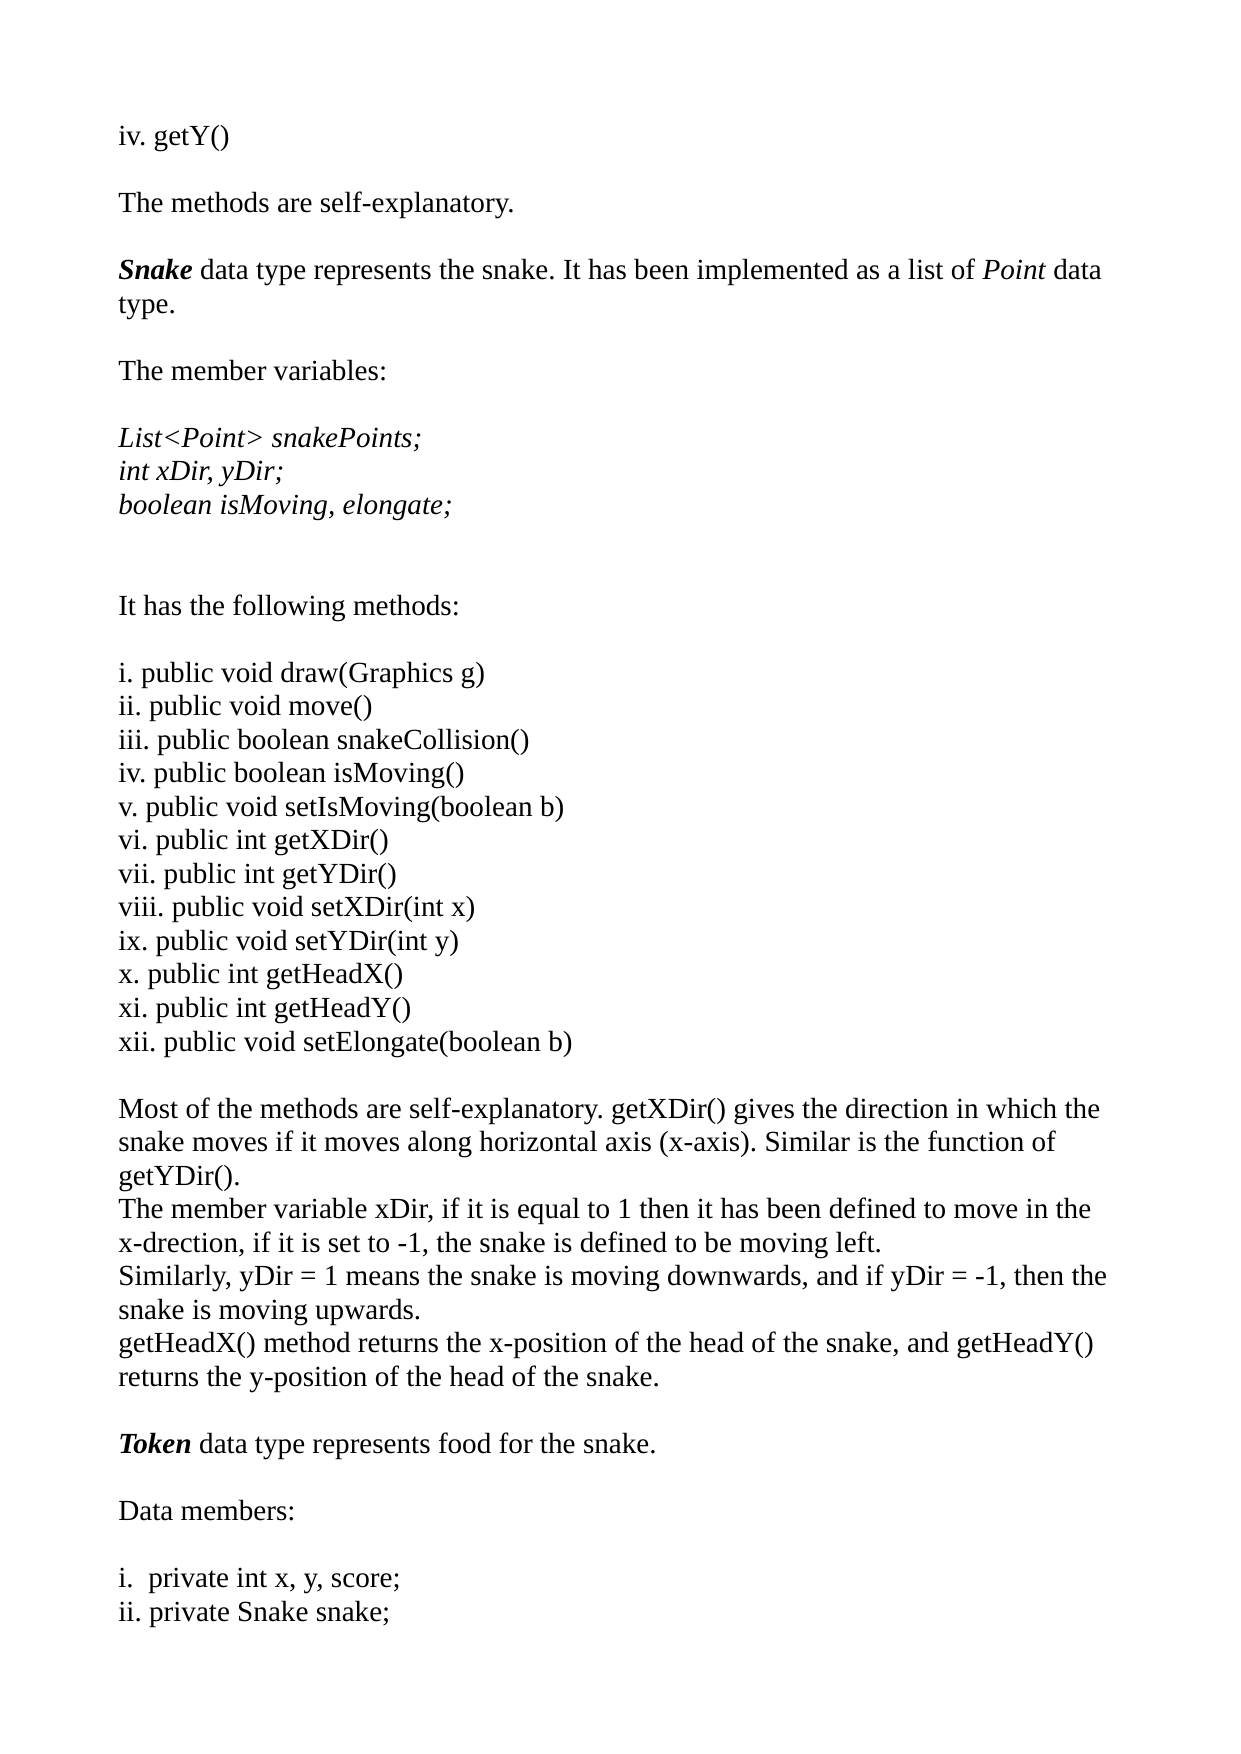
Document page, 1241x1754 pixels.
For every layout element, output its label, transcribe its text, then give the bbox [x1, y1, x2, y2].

text getHeadX() method returns the x-position of the head of the snake, and getHeadY() returns the y-position of the head of the snake. [118, 1326, 1122, 1393]
text xii. public void setElongate(boolean b) [118, 1024, 1122, 1057]
text ix. public void setYDir(int y) [118, 923, 1122, 957]
text The methods are self-explanatory. [118, 185, 1122, 219]
text int xDir, yDir; [118, 453, 1122, 487]
text Data members: [118, 1493, 1122, 1527]
text ii. public void move() [118, 688, 1122, 722]
text vi. public int getXDir() [118, 822, 1122, 856]
text xi. public int getHeadY() [118, 990, 1122, 1024]
text The member variables: [118, 353, 1122, 386]
text x. public int getHeadX() [118, 957, 1122, 990]
text List<Point> snakePoints; [118, 420, 1122, 453]
text i. private int x, y, score; [118, 1560, 1122, 1594]
text It has the following methods: [118, 588, 1122, 621]
text Token data type represents food for the snake. [118, 1426, 1122, 1460]
text i. public void draw(Graphics g) [118, 655, 1122, 688]
text Most of the methods are self-explanatory. getXDir() gives the direction in which the snake moves if it moves along horizontal axis (x-axis). Similar is the function of getYDir(). [118, 1091, 1122, 1191]
text vii. public int getYDir() [118, 856, 1122, 889]
text Snake data type represents the snake. It has been implemented as a list of Point data type. [118, 252, 1122, 319]
text Similarly, yDir = 1 means the snake is moving downwards, and if yDir = -1, then the snake is moving upwards. [118, 1258, 1122, 1326]
text The member variable xDir, if it is equal to 1 then it has been defined to move in the x-drection, if it is set to -1, the snake is defined to be moving left. [118, 1191, 1122, 1258]
text iii. public boolean snakeCollision() [118, 722, 1122, 755]
text boolean isMoving, elongate; [118, 487, 1122, 521]
text iv. getY() [118, 118, 1122, 152]
text v. public void setIsMoving(boolean b) [118, 789, 1122, 822]
text ii. private Snake snake; [118, 1594, 1122, 1627]
text iv. public boolean isMoving() [118, 755, 1122, 789]
text viii. public void setXDir(int x) [118, 889, 1122, 923]
